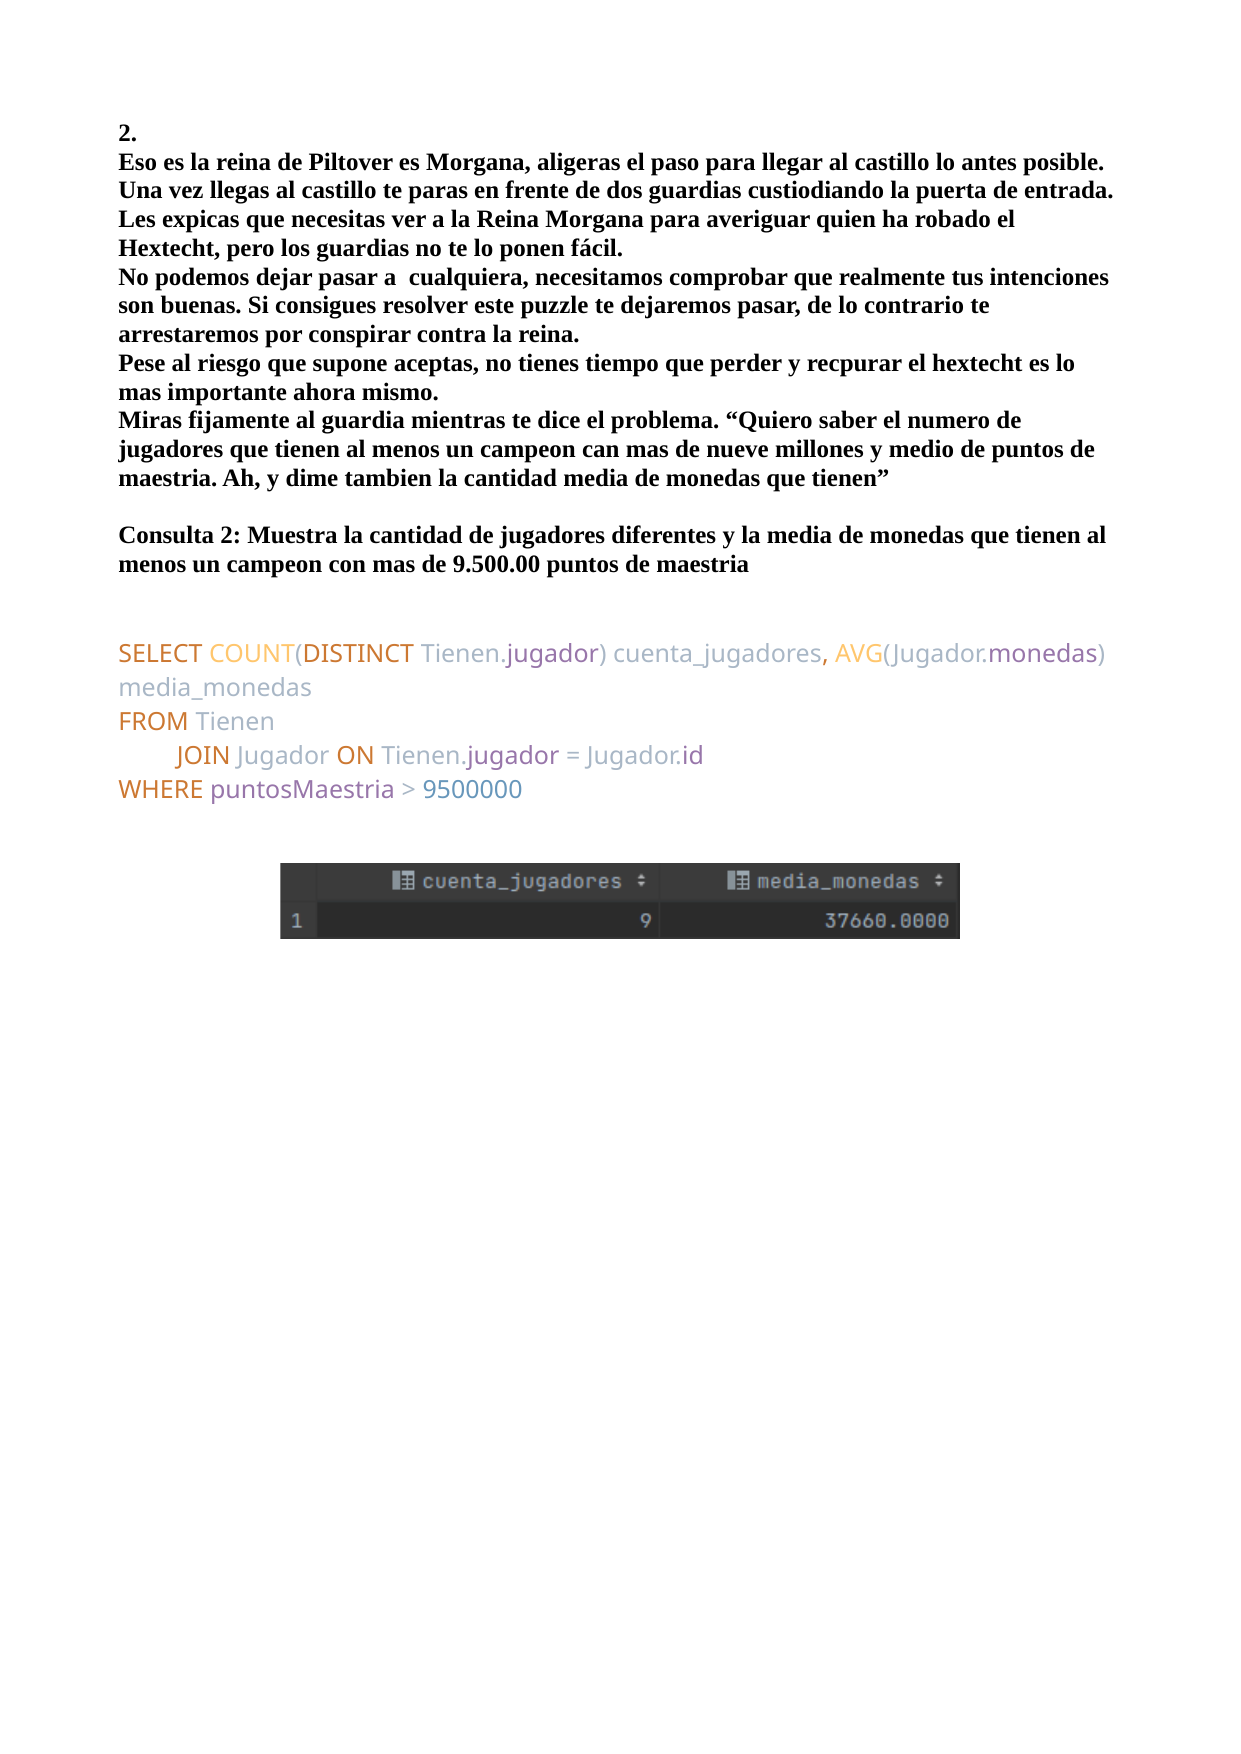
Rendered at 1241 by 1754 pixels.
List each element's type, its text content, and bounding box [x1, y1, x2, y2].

text 2. [118, 118, 1122, 147]
picture [280, 863, 960, 939]
text SELECT COUNT(DISTINCT Tienen.jugador) cuenta_jugadores, AVG(Jugador.monedas) media_monedas FROM Tienen JOIN Jugador ON Tienen.jugador = Jugador.id WHERE puntosMaestria > 9500000 [118, 636, 1122, 806]
text Consulta 2: Muestra la cantidad de jugadores diferentes y la media de monedas que tienen al menos un campeon con mas de 9.500.00 puntos de maestria [118, 521, 1122, 578]
text Pese al riesgo que supone aceptas, no tienes tiempo que perder y recpurar el hextecht es lo mas importante ahora mismo. [118, 348, 1122, 406]
text No podemos dejar pasar a cualquiera, necesitamos comprobar que realmente tus intenciones son buenas. Si consigues resolver este puzzle te dejaremos pasar, de lo contrario te arrestaremos por conspirar contra la reina. [118, 262, 1122, 348]
text Miras fijamente al guardia mientras te dice el problema. “Quiero saber el numero de jugadores que tienen al menos un campeon can mas de nueve millones y medio de puntos de maestria. Ah, y dime tambien la cantidad media de monedas que tienen” [118, 406, 1122, 492]
text Eso es la reina de Piltover es Morgana, aligeras el paso para llegar al castillo lo antes posible. Una vez llegas al castillo te paras en frente de dos guardias custiodiando la puerta de entrada. Les expicas que necesitas ver a la Reina Morgana para averiguar quien ha robado el Hextecht, pero los guardias no te lo ponen fácil. [118, 147, 1122, 262]
